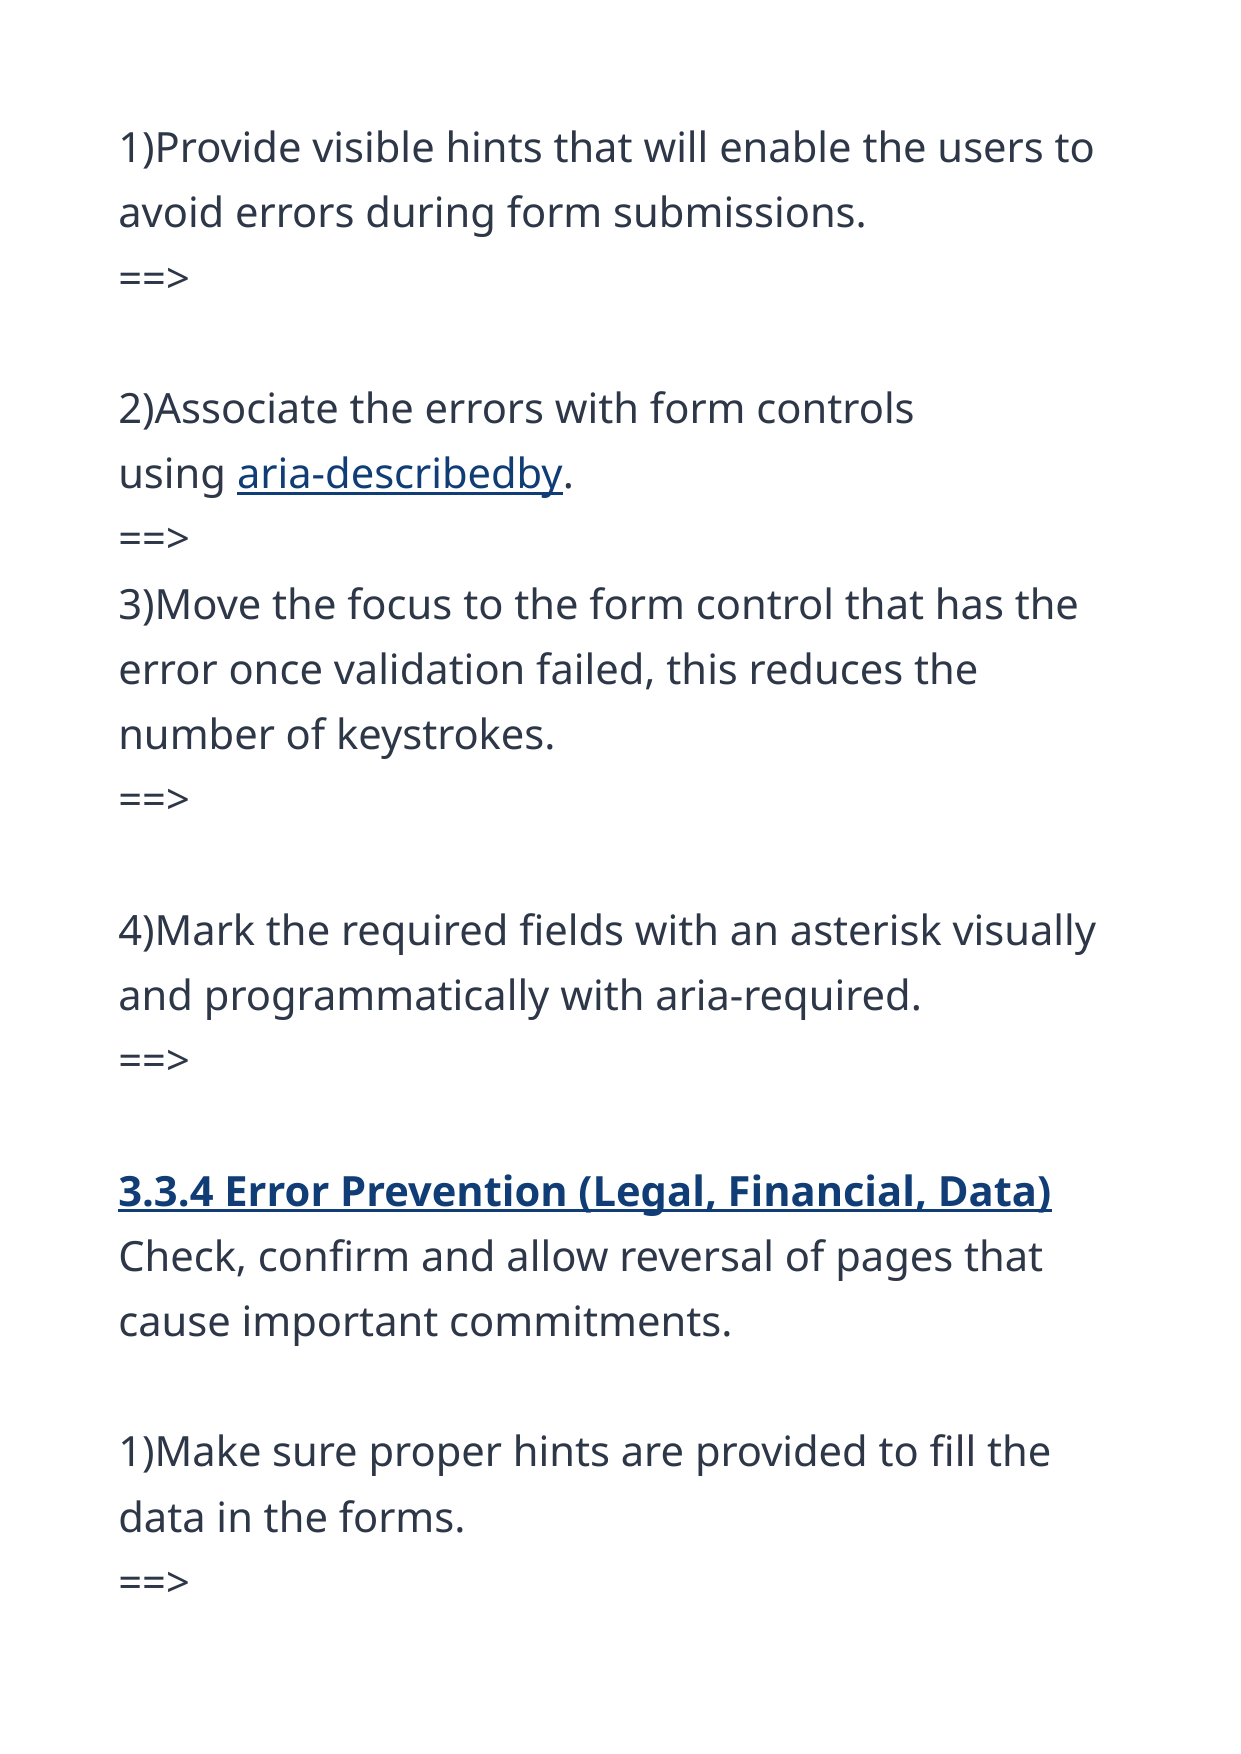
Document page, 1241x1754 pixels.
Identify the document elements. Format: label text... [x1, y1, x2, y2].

list 2)Associate the errors with form controls using aria-describedby. [118, 379, 1122, 501]
text 1)Make sure proper hints are provided to fill the data in the forms. [118, 1422, 1122, 1544]
list 4)Mark the required fields with an asterisk visually and programmatically with aria-required. [118, 901, 1122, 1023]
text ==> [118, 1553, 1122, 1609]
list 3)Move the focus to the form control that has the error once validation failed, this reduces the number of keystrokes. [118, 574, 1122, 762]
text Check, confirm and allow reversal of pages that cause important commitments. [118, 1227, 1122, 1349]
list ==> [118, 1031, 1122, 1088]
list 1)Provide visible hints that will enable the users to avoid errors during form submissions. [118, 118, 1122, 240]
list ==> [118, 770, 1122, 827]
text 3.3.4 Error Prevention (Legal, Financial, Data) [118, 1161, 1122, 1218]
list ==> [118, 509, 1122, 566]
list ==> [118, 248, 1122, 305]
